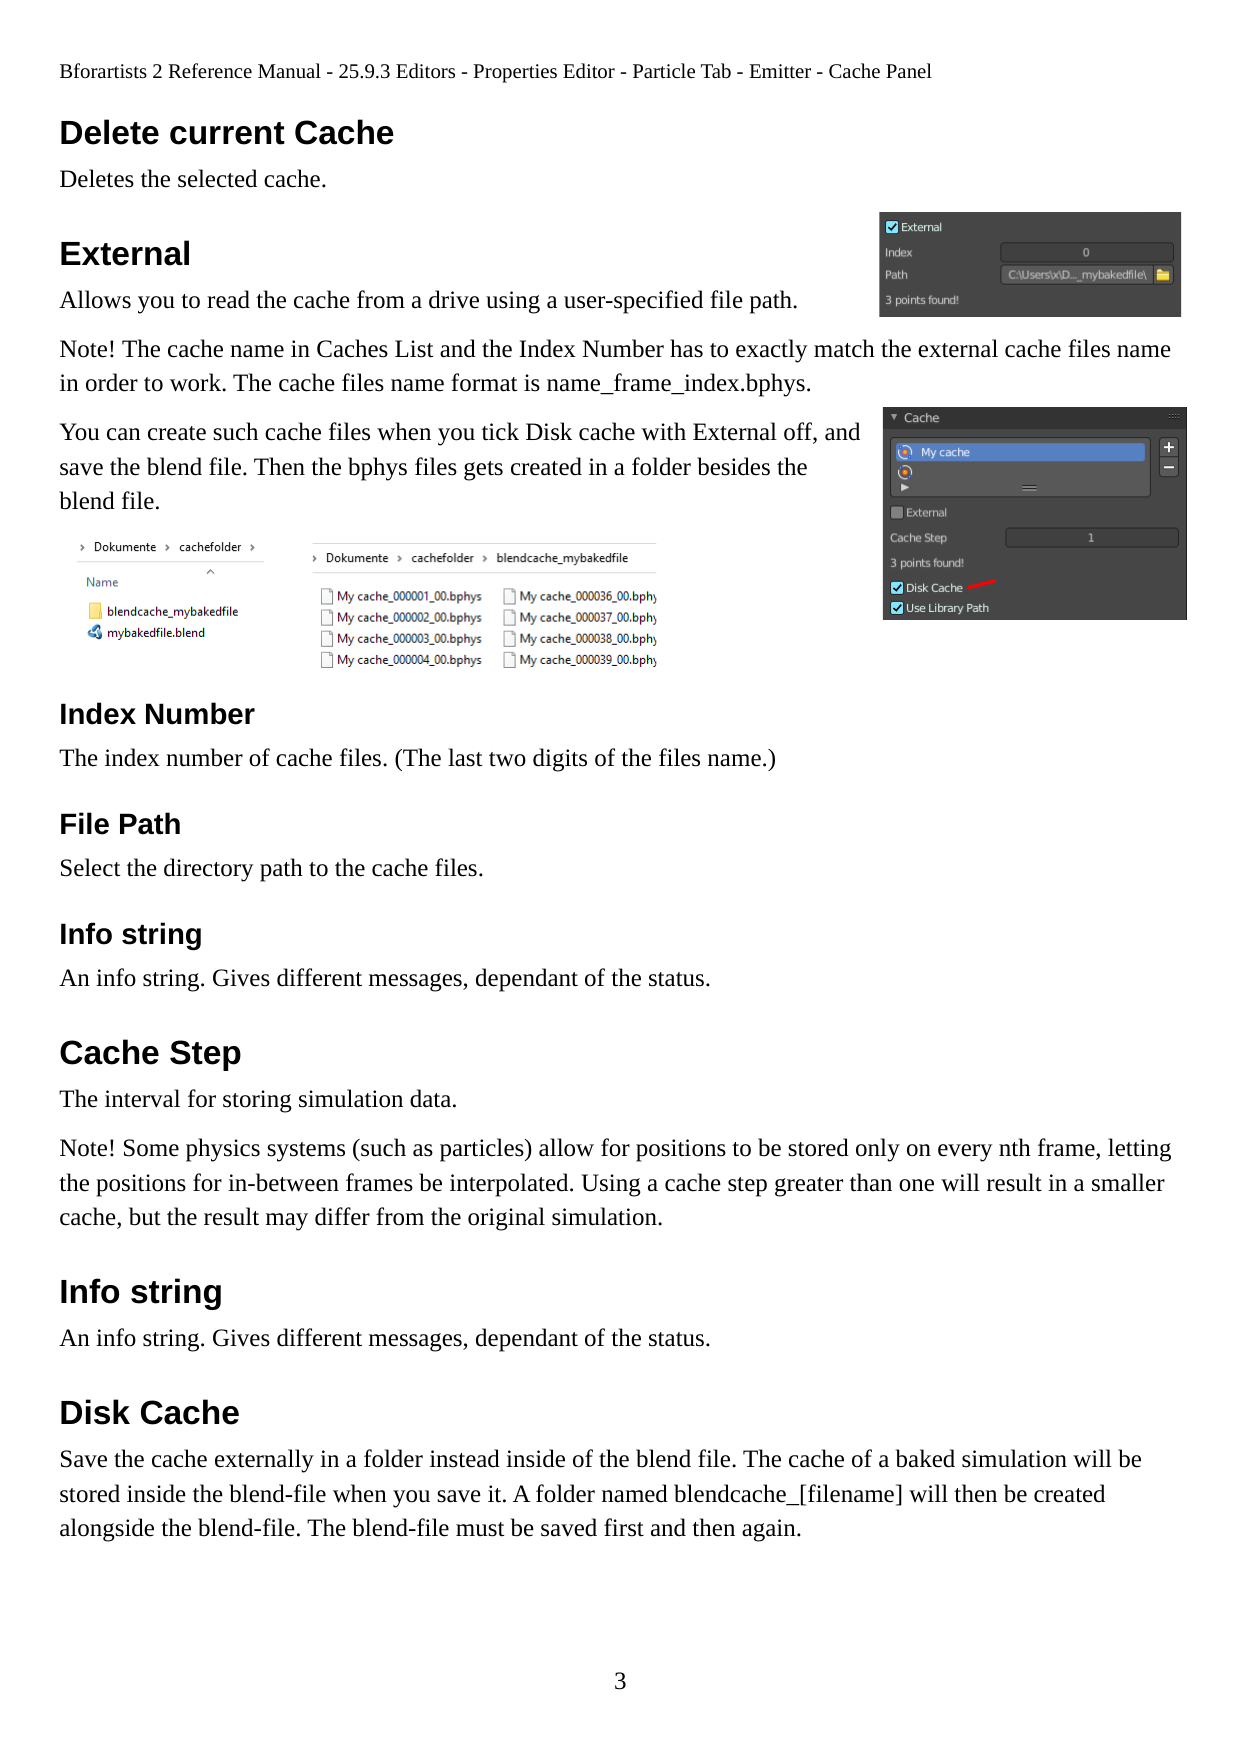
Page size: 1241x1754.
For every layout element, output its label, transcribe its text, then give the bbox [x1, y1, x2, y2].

text Allows you to read the cache from a drive using a user-specified file path. [59, 285, 879, 313]
text Note! Some physics systems (such as particles) allow for positions to be stored only on every nth frame, letting the positions for in-between frames be interpolated. Using a cache step greater than one will result in a smaller cache, but the result may differ from the original simulation. [59, 1133, 1181, 1231]
picture [882, 407, 1187, 620]
picture [77, 535, 264, 648]
text Note! The cache name in Caches List and the Index Number has to exactly match the external cache files name in order to work. The cache files name format is name_frame_index.bphys. [59, 334, 1181, 397]
subtitle External [59, 234, 879, 272]
text Deletes the selected cache. [59, 164, 1181, 192]
text An info string. Gives different messages, dependant of the status. [59, 1323, 1181, 1352]
text The interval for storing simulation data. [59, 1084, 1181, 1113]
subtitle Index Number [59, 697, 1181, 731]
text The index number of cache files. (The last two digits of the files name.) [59, 743, 1181, 772]
subtitle Info string [59, 1272, 1181, 1311]
text Save the cache externally in a folder instead inside of the blend file. The cache of a baked simulation will be stored inside the blend-file when you save it. A folder named blendcache_[filename] will then be created alongside the blend-file. The blend-file must be saved first and then again. [59, 1444, 1181, 1542]
subtitle Disk Cache [59, 1393, 1181, 1432]
text You can create such cache files when you tick Disk cache with External off, and save the blend file. Then the bphys files gets created in a folder besides the blend file. [59, 417, 882, 515]
text Select the directory path to the cache files. [59, 853, 1181, 882]
subtitle File Path [59, 807, 1181, 841]
picture [312, 542, 657, 672]
subtitle Cache Step [59, 1033, 1181, 1072]
picture [879, 212, 1182, 317]
subtitle Delete current Cache [59, 113, 1181, 151]
text An info string. Gives different messages, dependant of the status. [59, 963, 1181, 992]
subtitle Info string [59, 917, 1181, 951]
